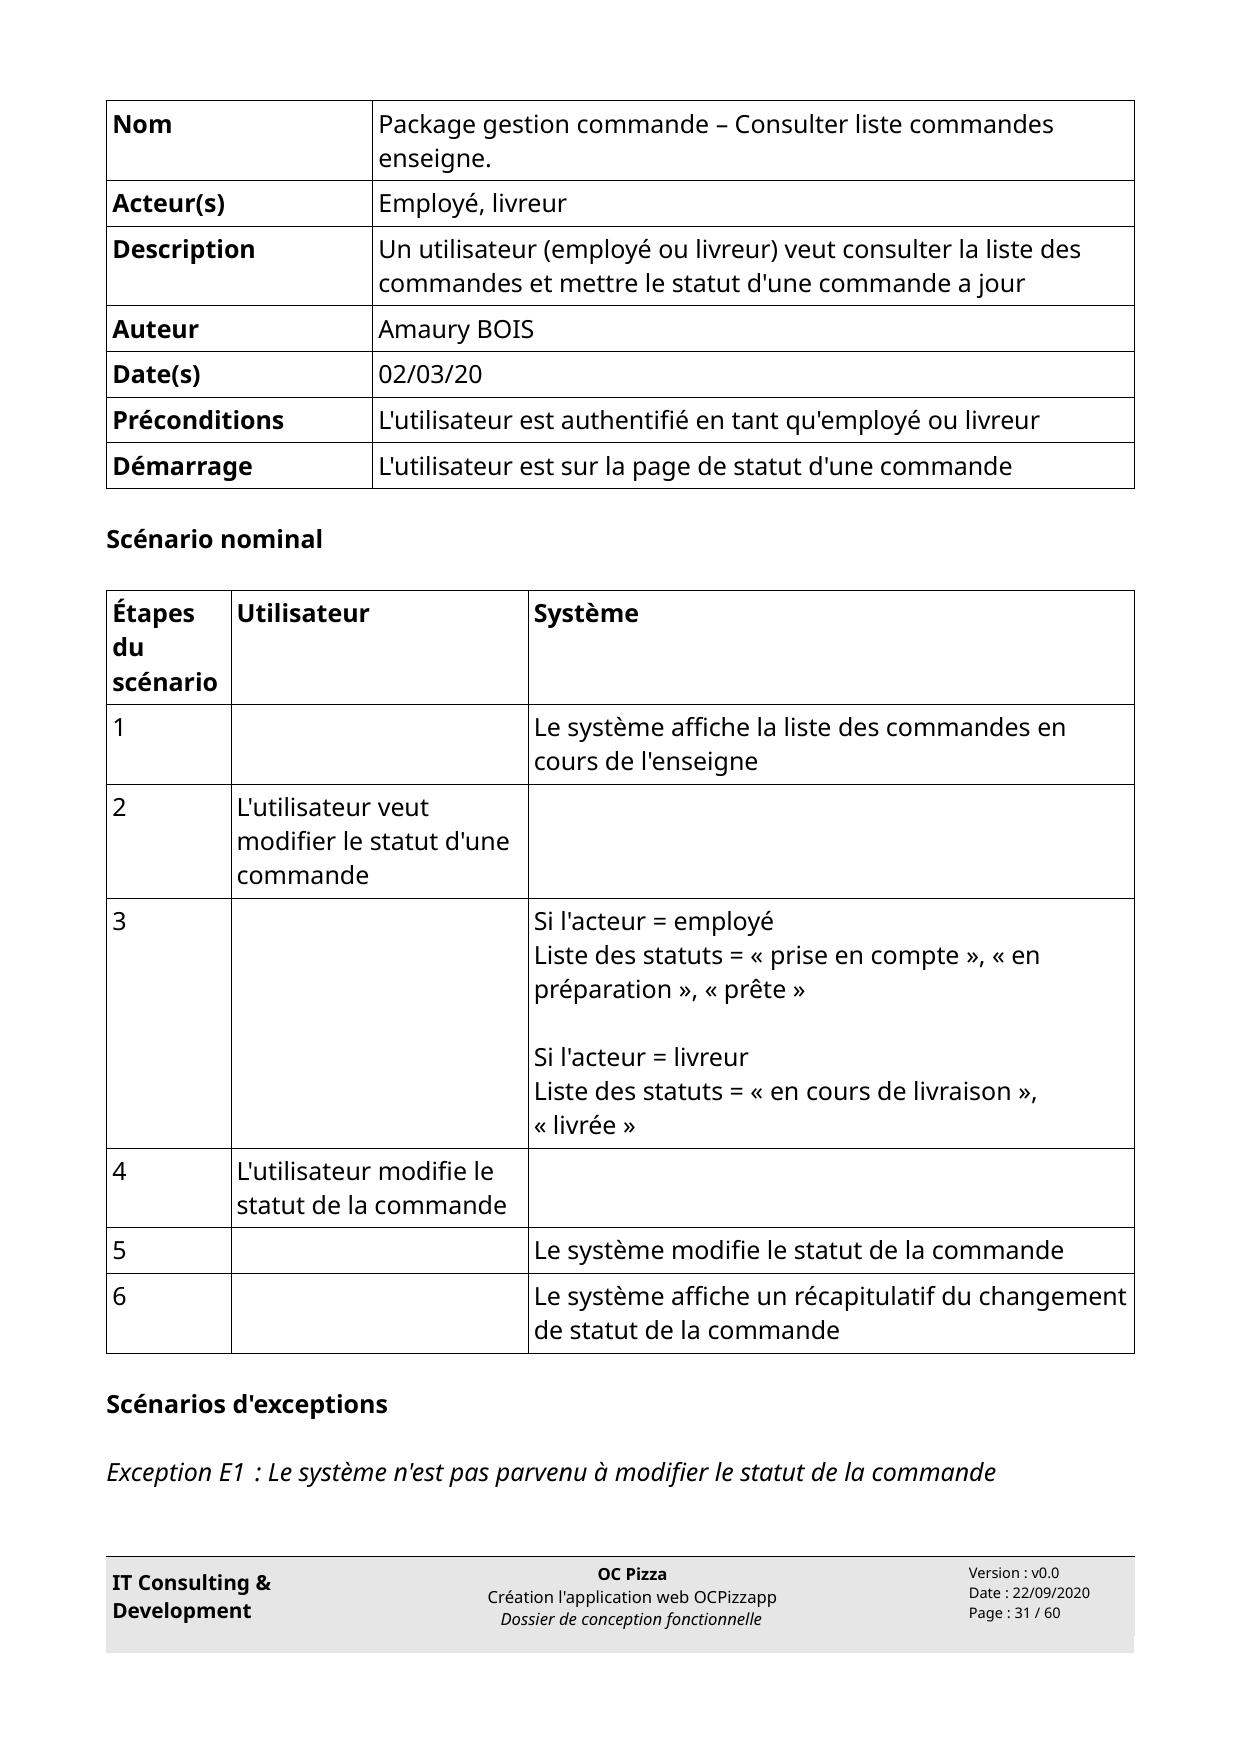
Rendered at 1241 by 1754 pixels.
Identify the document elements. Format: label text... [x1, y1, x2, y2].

table_cell [232, 705, 528, 784]
table_cell Le système affiche un récapitulatif du changement de statut de la commande [529, 1274, 1134, 1352]
table_cell Le système modifie le statut de la commande [529, 1228, 1134, 1273]
table_cell L'utilisateur veut modifier le statut d'une commande [232, 785, 528, 897]
table_cell 2 [107, 785, 231, 897]
table_cell Le système affiche la liste des commandes en cours de l'enseigne [529, 705, 1134, 784]
table_cell Description [107, 227, 372, 305]
table_cell 1 [107, 705, 231, 784]
table_cell 5 [107, 1228, 231, 1273]
table_cell L'utilisateur est authentifié en tant qu'employé ou livreur [373, 398, 1134, 442]
table_header Système [529, 591, 1134, 704]
table_cell [232, 899, 528, 1147]
text Scénarios d'exceptions [106, 1387, 1134, 1421]
text Scénario nominal [106, 522, 1134, 556]
table_cell Nom [107, 101, 372, 180]
table_cell Acteur(s) [107, 181, 372, 226]
table_cell Si l'acteur = employé Liste des statuts = « prise en compte », « en préparation », « prête » Si l'acteur = livreur Liste des statuts = « en cours de livraison », « livrée » [529, 899, 1134, 1147]
text Exception E1 : Le système n'est pas parvenu à modifier le statut de la commande [106, 1455, 1134, 1489]
table_cell Démarrage [107, 443, 372, 488]
table_cell Date(s) [107, 352, 372, 397]
table_header Utilisateur [232, 591, 528, 704]
table_cell [232, 1274, 528, 1352]
table_cell Package gestion commande – Consulter liste commandes enseigne. [373, 101, 1134, 180]
table_cell [529, 1149, 1134, 1227]
table_cell 6 [107, 1274, 231, 1352]
table_cell L'utilisateur est sur la page de statut d'une commande [373, 443, 1134, 488]
table_cell 4 [107, 1149, 231, 1227]
table_cell 3 [107, 899, 231, 1147]
table_cell [529, 785, 1134, 897]
table_cell L'utilisateur modifie le statut de la commande [232, 1149, 528, 1227]
table_header Étapes du scénario [107, 591, 231, 704]
table_cell 03/02/20 [373, 352, 1134, 397]
table_cell [232, 1228, 528, 1273]
table_cell Amaury BOIS [373, 306, 1134, 351]
table_cell Un utilisateur (employé ou livreur) veut consulter la liste des commandes et mettre le statut d'une commande a jour [373, 227, 1134, 305]
table_cell Auteur [107, 306, 372, 351]
table_cell Employé, livreur [373, 181, 1134, 226]
table_cell Préconditions [107, 398, 372, 442]
